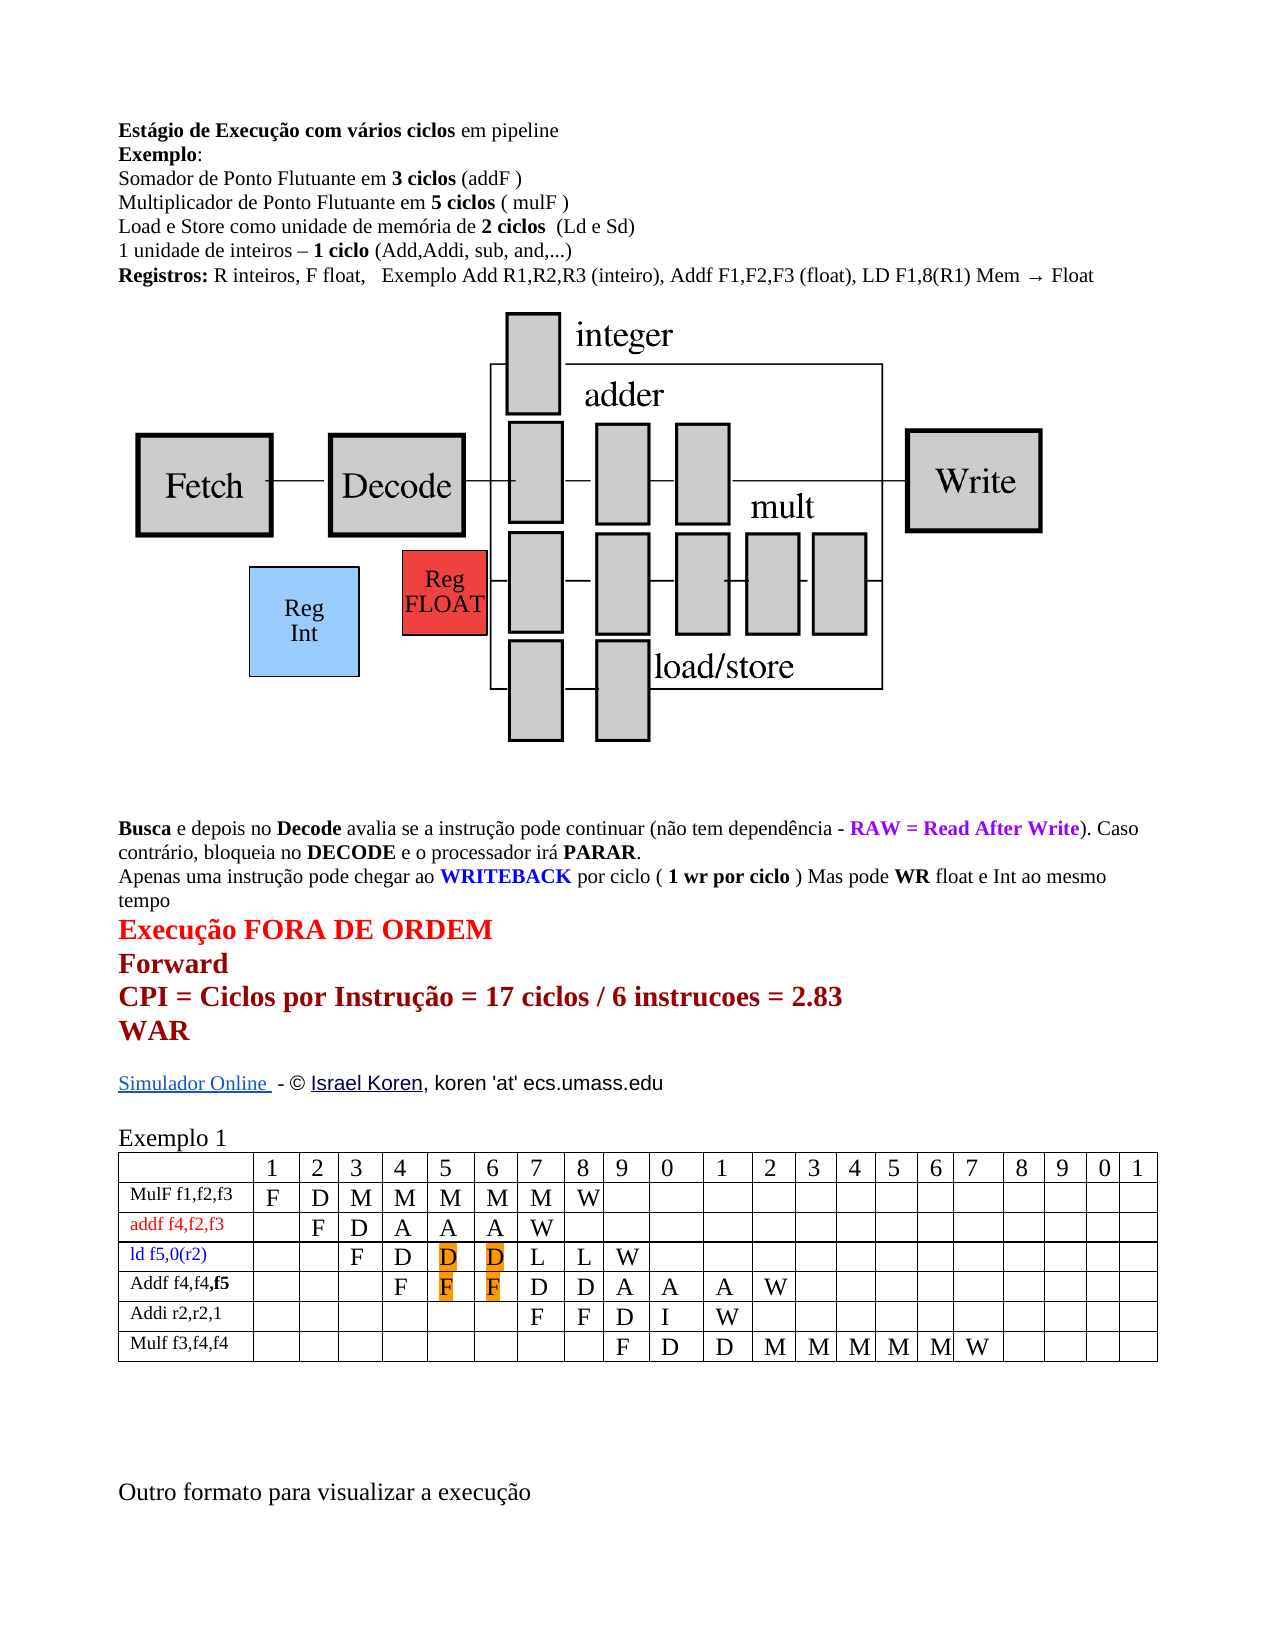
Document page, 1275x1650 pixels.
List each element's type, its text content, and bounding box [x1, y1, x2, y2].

table_cell D [650, 1332, 703, 1361]
table_cell W [753, 1272, 795, 1301]
table_cell [1087, 1243, 1119, 1271]
table_cell [300, 1272, 338, 1301]
table_cell [518, 1332, 564, 1361]
table_cell Addf f4,f4,f5 [119, 1272, 253, 1301]
text Somador de Ponto Flutuante em 3 ciclos (addF ) [118, 166, 1157, 190]
table_cell [704, 1243, 752, 1271]
table_cell [650, 1183, 703, 1212]
text CPI = Ciclos por Instrução = 17 ciclos / 6 instrucoes = 2.83 [118, 979, 1157, 1013]
table_cell F [604, 1332, 649, 1361]
text Outro formato para visualizar a execução [118, 1477, 1157, 1505]
text WAR [118, 1013, 1157, 1046]
table_cell I [650, 1302, 703, 1331]
table_cell [1004, 1332, 1044, 1361]
table_cell [837, 1183, 875, 1212]
table_cell [300, 1302, 338, 1331]
table_cell [604, 1183, 649, 1212]
table_cell M [753, 1332, 795, 1361]
table_cell M [837, 1332, 875, 1361]
table_header 6 [475, 1153, 517, 1182]
table_cell Addi r2,r2,1 [119, 1302, 253, 1331]
text Forward [118, 946, 1157, 979]
table_cell D [604, 1302, 649, 1331]
table_cell D [428, 1243, 474, 1271]
table_cell [796, 1243, 836, 1271]
table_cell L [518, 1243, 564, 1271]
text 1 unidade de inteiros – 1 ciclo (Add,Addi, sub, and,...) [118, 238, 1157, 262]
table_cell [650, 1243, 703, 1271]
table_cell [837, 1272, 875, 1301]
table_cell [1045, 1272, 1086, 1301]
table_cell [254, 1302, 299, 1331]
table_header 7 [954, 1153, 1003, 1182]
table_cell [704, 1213, 752, 1241]
table_cell [918, 1183, 953, 1212]
table_cell [254, 1243, 299, 1271]
table_header 2 [300, 1153, 338, 1182]
table_header 6 [918, 1153, 953, 1182]
table_header 8 [1004, 1153, 1044, 1182]
table_cell [565, 1213, 603, 1241]
table_cell [339, 1302, 382, 1331]
table_cell F [565, 1302, 603, 1331]
table_cell W [604, 1243, 649, 1271]
table_cell [383, 1332, 427, 1361]
picture [135, 312, 1043, 742]
table_cell [1004, 1302, 1044, 1331]
table_cell [254, 1272, 299, 1301]
table_cell [1045, 1183, 1086, 1212]
table_cell W [704, 1302, 752, 1331]
table_cell [1045, 1243, 1086, 1271]
table_cell [753, 1213, 795, 1241]
table_cell A [428, 1213, 474, 1241]
table_cell [339, 1332, 382, 1361]
table_cell [428, 1302, 474, 1331]
table_cell A [383, 1213, 427, 1241]
table_cell [954, 1183, 1003, 1212]
table_header 1 [704, 1153, 752, 1182]
table_header 8 [565, 1153, 603, 1182]
table_cell [796, 1302, 836, 1331]
table_cell [918, 1302, 953, 1331]
table_cell [1004, 1272, 1044, 1301]
table_cell D [704, 1332, 752, 1361]
table_header 0 [650, 1153, 703, 1182]
table_cell W [565, 1183, 603, 1212]
table_cell A [650, 1272, 703, 1301]
table_cell M [518, 1183, 564, 1212]
table_cell [876, 1213, 917, 1241]
table_cell [1045, 1213, 1086, 1241]
table_cell A [704, 1272, 752, 1301]
table_cell [753, 1302, 795, 1331]
table_cell [1087, 1213, 1119, 1241]
table_cell [918, 1213, 953, 1241]
table_cell [475, 1302, 517, 1331]
table_cell D [300, 1183, 338, 1212]
table_cell [796, 1183, 836, 1212]
table_cell [1087, 1332, 1119, 1361]
table_cell [565, 1332, 603, 1361]
table_cell [475, 1332, 517, 1361]
table_cell [954, 1243, 1003, 1271]
text Exemplo: [118, 142, 1157, 166]
table_cell [753, 1183, 795, 1212]
table_cell [428, 1332, 474, 1361]
table_cell F [518, 1302, 564, 1331]
table_cell [876, 1243, 917, 1271]
table_header 4 [383, 1153, 427, 1182]
table_cell [604, 1213, 649, 1241]
table_cell [753, 1243, 795, 1271]
table_cell [1120, 1272, 1157, 1301]
table_cell F [383, 1272, 427, 1301]
table_cell [876, 1183, 917, 1212]
table_cell [254, 1213, 299, 1241]
table_cell [1120, 1183, 1157, 1212]
table_cell A [475, 1213, 517, 1241]
table_cell [954, 1213, 1003, 1241]
table_cell F [475, 1272, 517, 1301]
text Apenas uma instrução pode chegar ao WRITEBACK por ciclo ( 1 wr por ciclo ) Mas pode WR float e Int ao mesmo tempo [118, 864, 1157, 912]
table_cell [704, 1183, 752, 1212]
table_header 0 [1087, 1153, 1119, 1182]
table_header 9 [604, 1153, 649, 1182]
table_header 7 [518, 1153, 564, 1182]
table_header 3 [339, 1153, 382, 1182]
table_cell [954, 1302, 1003, 1331]
table_cell M [339, 1183, 382, 1212]
table_cell [383, 1302, 427, 1331]
table_header 5 [428, 1153, 474, 1182]
table_cell MulF f1,f2,f3 [119, 1183, 253, 1212]
table_cell [1120, 1332, 1157, 1361]
table_cell [650, 1213, 703, 1241]
table_cell D [383, 1243, 427, 1271]
table_cell [1120, 1213, 1157, 1241]
text Load e Store como unidade de memória de 2 ciclos (Ld e Sd) [118, 214, 1157, 238]
table_cell [876, 1272, 917, 1301]
table_cell [1045, 1302, 1086, 1331]
table_cell [796, 1213, 836, 1241]
text Estágio de Execução com vários ciclos em pipeline [118, 118, 1157, 142]
table_cell M [918, 1332, 953, 1361]
table_cell [339, 1272, 382, 1301]
table_cell [1045, 1332, 1086, 1361]
text Busca e depois no Decode avalia se a instrução pode continuar (não tem dependência - RAW = Read After Write). Caso contrário, bloqueia no DECODE e o processador irá PARAR. [118, 816, 1157, 864]
table_cell M [796, 1332, 836, 1361]
table_cell W [954, 1332, 1003, 1361]
table_cell F [254, 1183, 299, 1212]
table_cell addf f4,f2,f3 [119, 1213, 253, 1241]
table_cell W [518, 1213, 564, 1241]
table_cell [1120, 1302, 1157, 1331]
table_cell [954, 1272, 1003, 1301]
table_cell F [339, 1243, 382, 1271]
table_cell [1004, 1183, 1044, 1212]
table_cell Mulf f3,f4,f4 [119, 1332, 253, 1361]
table_cell [1087, 1302, 1119, 1331]
table_cell D [565, 1272, 603, 1301]
table_cell L [565, 1243, 603, 1271]
table_cell [918, 1243, 953, 1271]
table_cell M [475, 1183, 517, 1212]
table_cell D [339, 1213, 382, 1241]
table_cell F [300, 1213, 338, 1241]
table_cell [796, 1272, 836, 1301]
table_cell [254, 1332, 299, 1361]
table_header 9 [1045, 1153, 1086, 1182]
table_header 1 [254, 1153, 299, 1182]
table_cell F [428, 1272, 474, 1301]
table_cell [1120, 1243, 1157, 1271]
table_cell [300, 1243, 338, 1271]
table_header 4 [837, 1153, 875, 1182]
text Registros: R inteiros, F float, Exemplo Add R1,R2,R3 (inteiro), Addf F1,F2,F3 (float), LD F1,8(R1) Mem → Float [118, 262, 1157, 287]
table_cell M [876, 1332, 917, 1361]
table_cell [1004, 1243, 1044, 1271]
table_cell M [383, 1183, 427, 1212]
text Exemplo 1 [118, 1123, 1157, 1152]
table_cell [1004, 1213, 1044, 1241]
table_header [119, 1153, 253, 1182]
text Execução FORA DE ORDEM [118, 912, 1157, 946]
table_cell ld f5,0(r2) [119, 1243, 253, 1271]
table_cell [837, 1302, 875, 1331]
table_header 3 [796, 1153, 836, 1182]
table_cell [837, 1213, 875, 1241]
table_cell [1087, 1183, 1119, 1212]
table_cell A [604, 1272, 649, 1301]
table_cell D [518, 1272, 564, 1301]
text Simulador Online - © Israel Koren, koren 'at' ecs.umass.edu [118, 1070, 1157, 1094]
table_cell [876, 1302, 917, 1331]
table_cell [918, 1272, 953, 1301]
table_header 1 [1120, 1153, 1157, 1182]
table_cell M [428, 1183, 474, 1212]
table_cell D [475, 1243, 517, 1271]
table_header 2 [753, 1153, 795, 1182]
table_cell [837, 1243, 875, 1271]
table_header 5 [876, 1153, 917, 1182]
text Multiplicador de Ponto Flutuante em 5 ciclos ( mulF ) [118, 190, 1157, 214]
table_cell [300, 1332, 338, 1361]
table_cell [1087, 1272, 1119, 1301]
